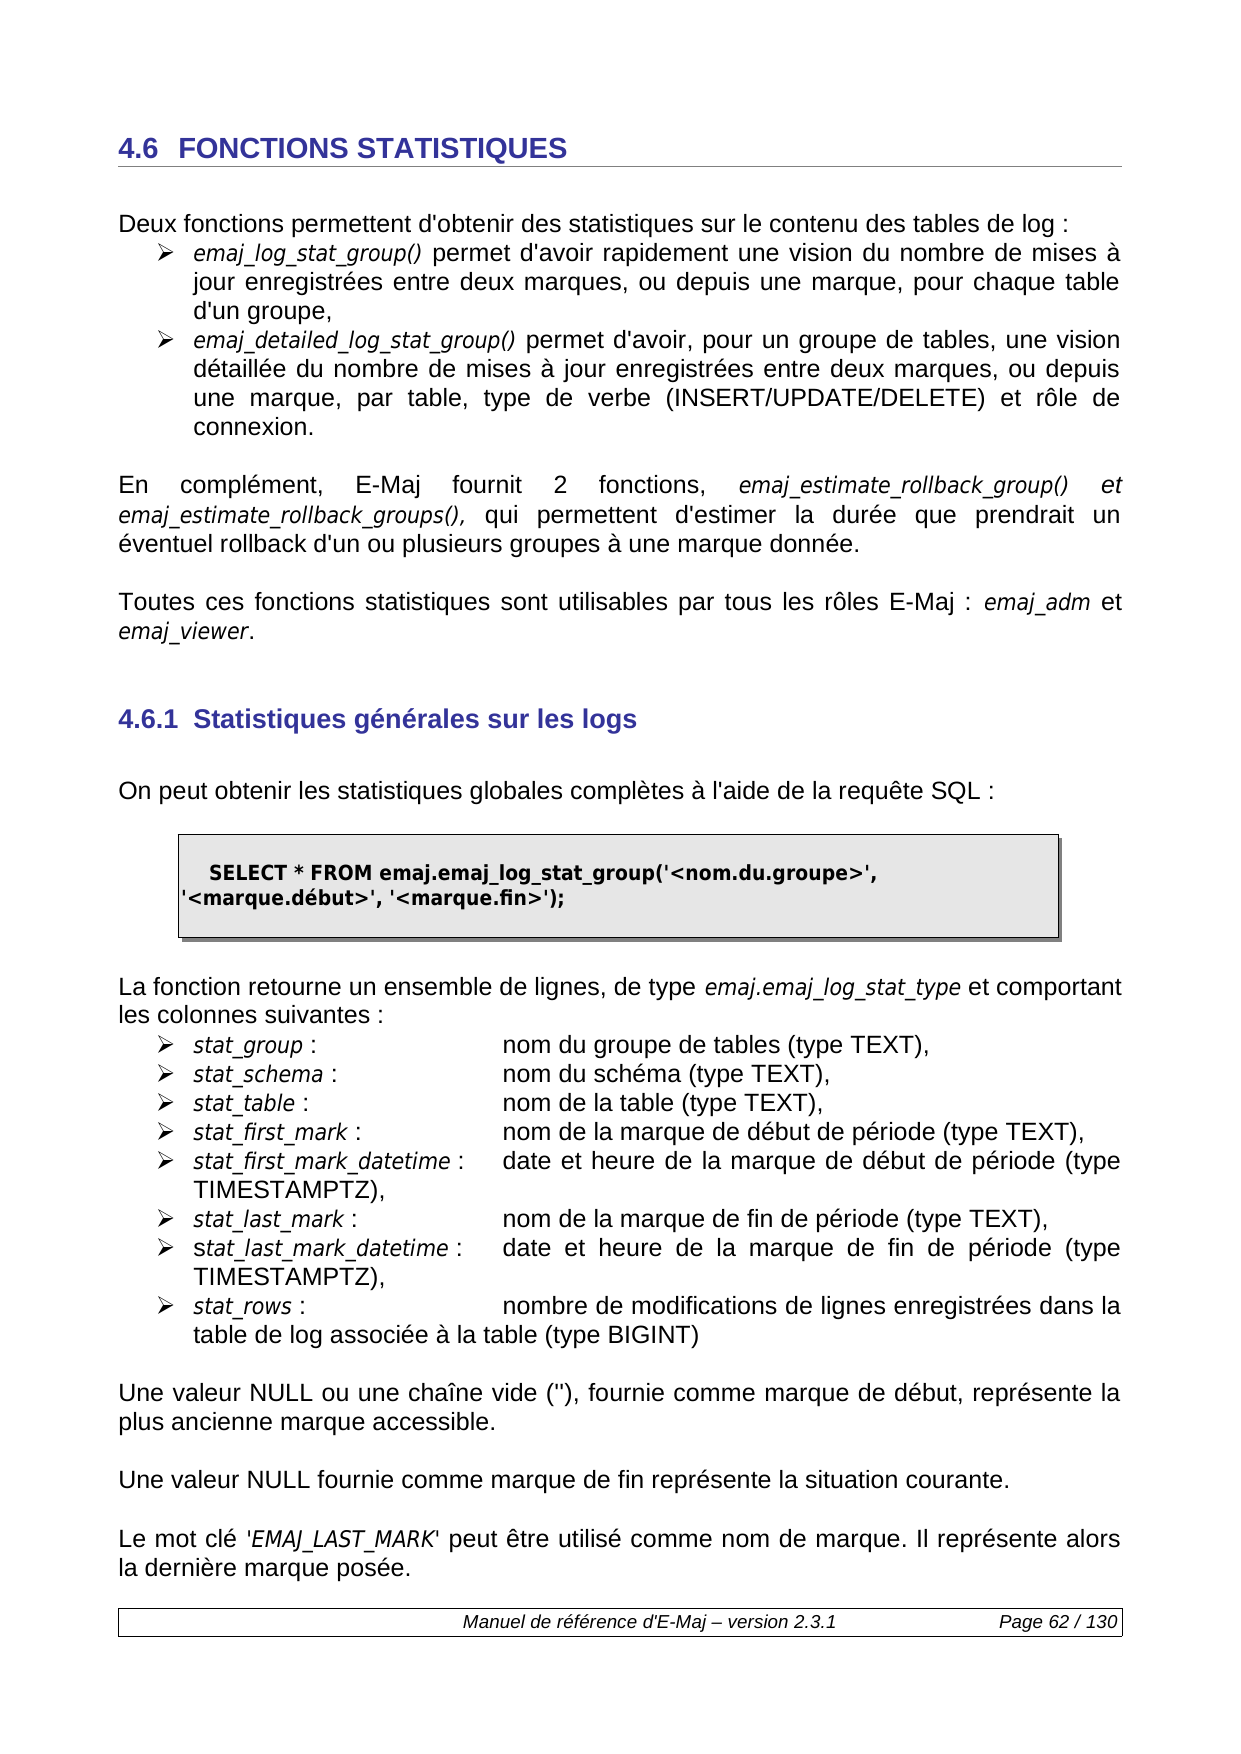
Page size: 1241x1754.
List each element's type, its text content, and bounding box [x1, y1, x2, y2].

text Une valeur NULL fournie comme marque de fin représente la situation courante. [118, 1465, 1122, 1494]
subtitle Fonctions statistiques [118, 131, 1122, 166]
text SELECT * FROM emaj.emaj_log_stat_group('<nom.du.groupe>', '<marque.début>', '<marque.fin>'); [179, 858, 1058, 907]
list stat_group : nom du groupe de tables (type TEXT), [156, 1029, 1122, 1058]
list stat_first_mark_datetime : date et heure de la marque de début de période (type TIMESTAMPTZ), [156, 1146, 1122, 1204]
text Une valeur NULL ou une chaîne vide (''), fournie comme marque de début, représente la plus ancienne marque accessible. [118, 1349, 1122, 1436]
list stat_rows : nombre de modifications de lignes enregistrées dans la table de log associée à la table (type BIGINT) [156, 1291, 1122, 1349]
subtitle Statistiques générales sur les logs [118, 703, 1122, 734]
text La fonction retourne un ensemble de lignes, de type emaj.emaj_log_stat_type et comportant les colonnes suivantes : [118, 971, 1122, 1029]
list stat_last_mark_datetime : date et heure de la marque de fin de période (type TIMESTAMPTZ), [156, 1233, 1122, 1291]
list stat_first_mark : nom de la marque de début de période (type TEXT), [156, 1117, 1122, 1146]
list stat_schema : nom du schéma (type TEXT), [156, 1058, 1122, 1088]
list emaj_detailed_log_stat_group() permet d'avoir, pour un groupe de tables, une vision détaillée du nombre de mises à jour enregistrées entre deux marques, ou depuis une marque, par table, type de verbe (INSERT/UPDATE/DELETE) et rôle de connexion. [156, 325, 1122, 441]
list stat_table : nom de la table (type TEXT), [156, 1088, 1122, 1117]
text Deux fonctions permettent d'obtenir des statistiques sur le contenu des tables de log : [118, 209, 1122, 238]
text Toutes ces fonctions statistiques sont utilisables par tous les rôles E-Maj : emaj_adm et emaj_viewer. [118, 587, 1122, 645]
text Le mot clé 'EMAJ_LAST_MARK' peut être utilisé comme nom de marque. Il représente alors la dernière marque posée. [118, 1523, 1122, 1582]
text En complément, E-Maj fournit 2 fonctions, emaj_estimate_rollback_group() et emaj_estimate_rollback_groups(), qui permettent d'estimer la durée que prendrait un éventuel rollback d'un ou plusieurs groupes à une marque donnée. [118, 470, 1122, 558]
list emaj_log_stat_group() permet d'avoir rapidement une vision du nombre de mises à jour enregistrées entre deux marques, ou depuis une marque, pour chaque table d'un groupe, [156, 238, 1122, 325]
list stat_last_mark : nom de la marque de fin de période (type TEXT), [156, 1204, 1122, 1233]
text On peut obtenir les statistiques globales complètes à l'aide de la requête SQL : [118, 776, 1122, 804]
